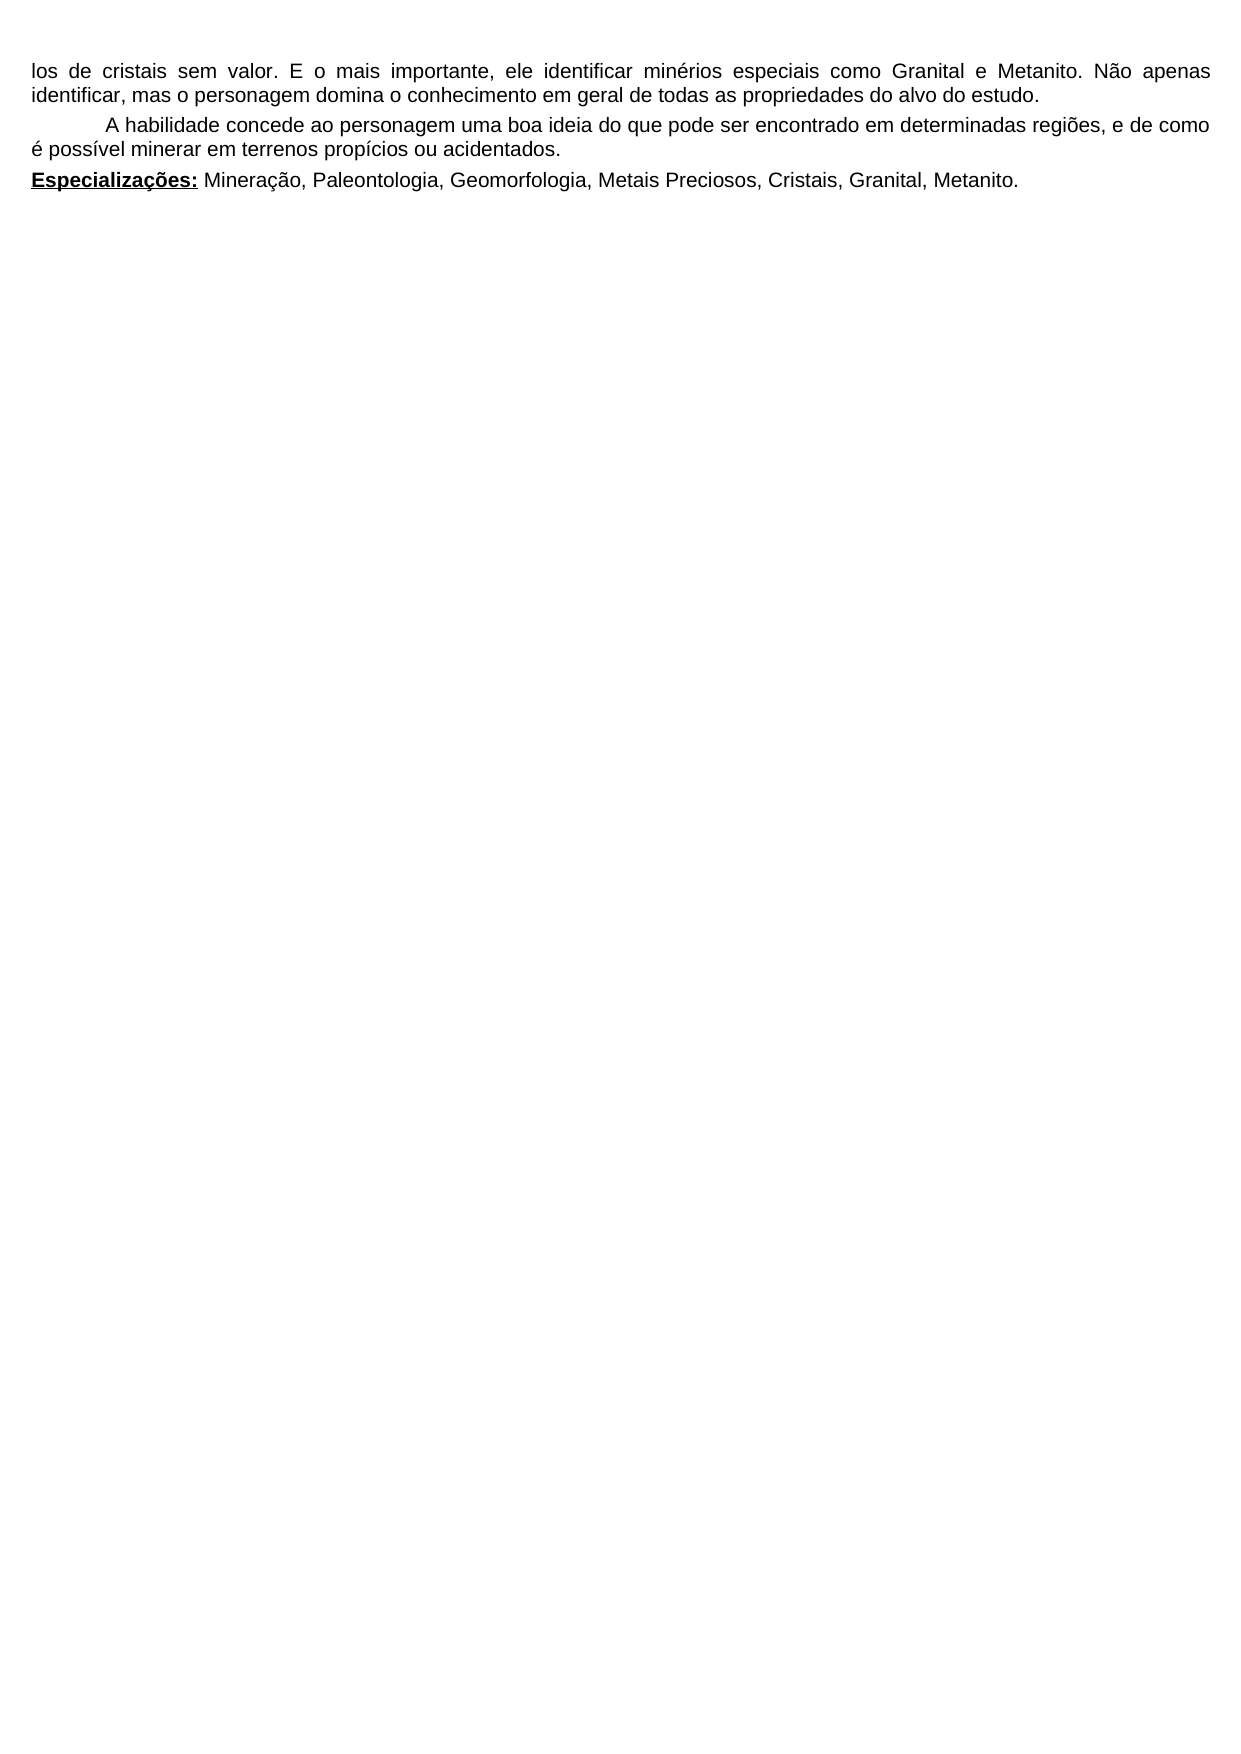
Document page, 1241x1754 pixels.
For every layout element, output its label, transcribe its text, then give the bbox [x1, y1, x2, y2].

text los de cristais sem valor. E o mais importante, ele identificar minérios especiais como Granital e Metanito. Não apenas identificar, mas o personagem domina o conhecimento em geral de todas as propriedades do alvo do estudo. [31, 59, 1212, 107]
text A habilidade concede ao personagem uma boa ideia do que pode ser encontrado em determinadas regiões, e de como é possível minerar em terrenos propícios ou acidentados. [31, 113, 1212, 161]
text Especializações: Mineração, Paleontologia, Geomorfologia, Metais Preciosos, Cristais, Granital, Metanito. [31, 167, 1212, 191]
